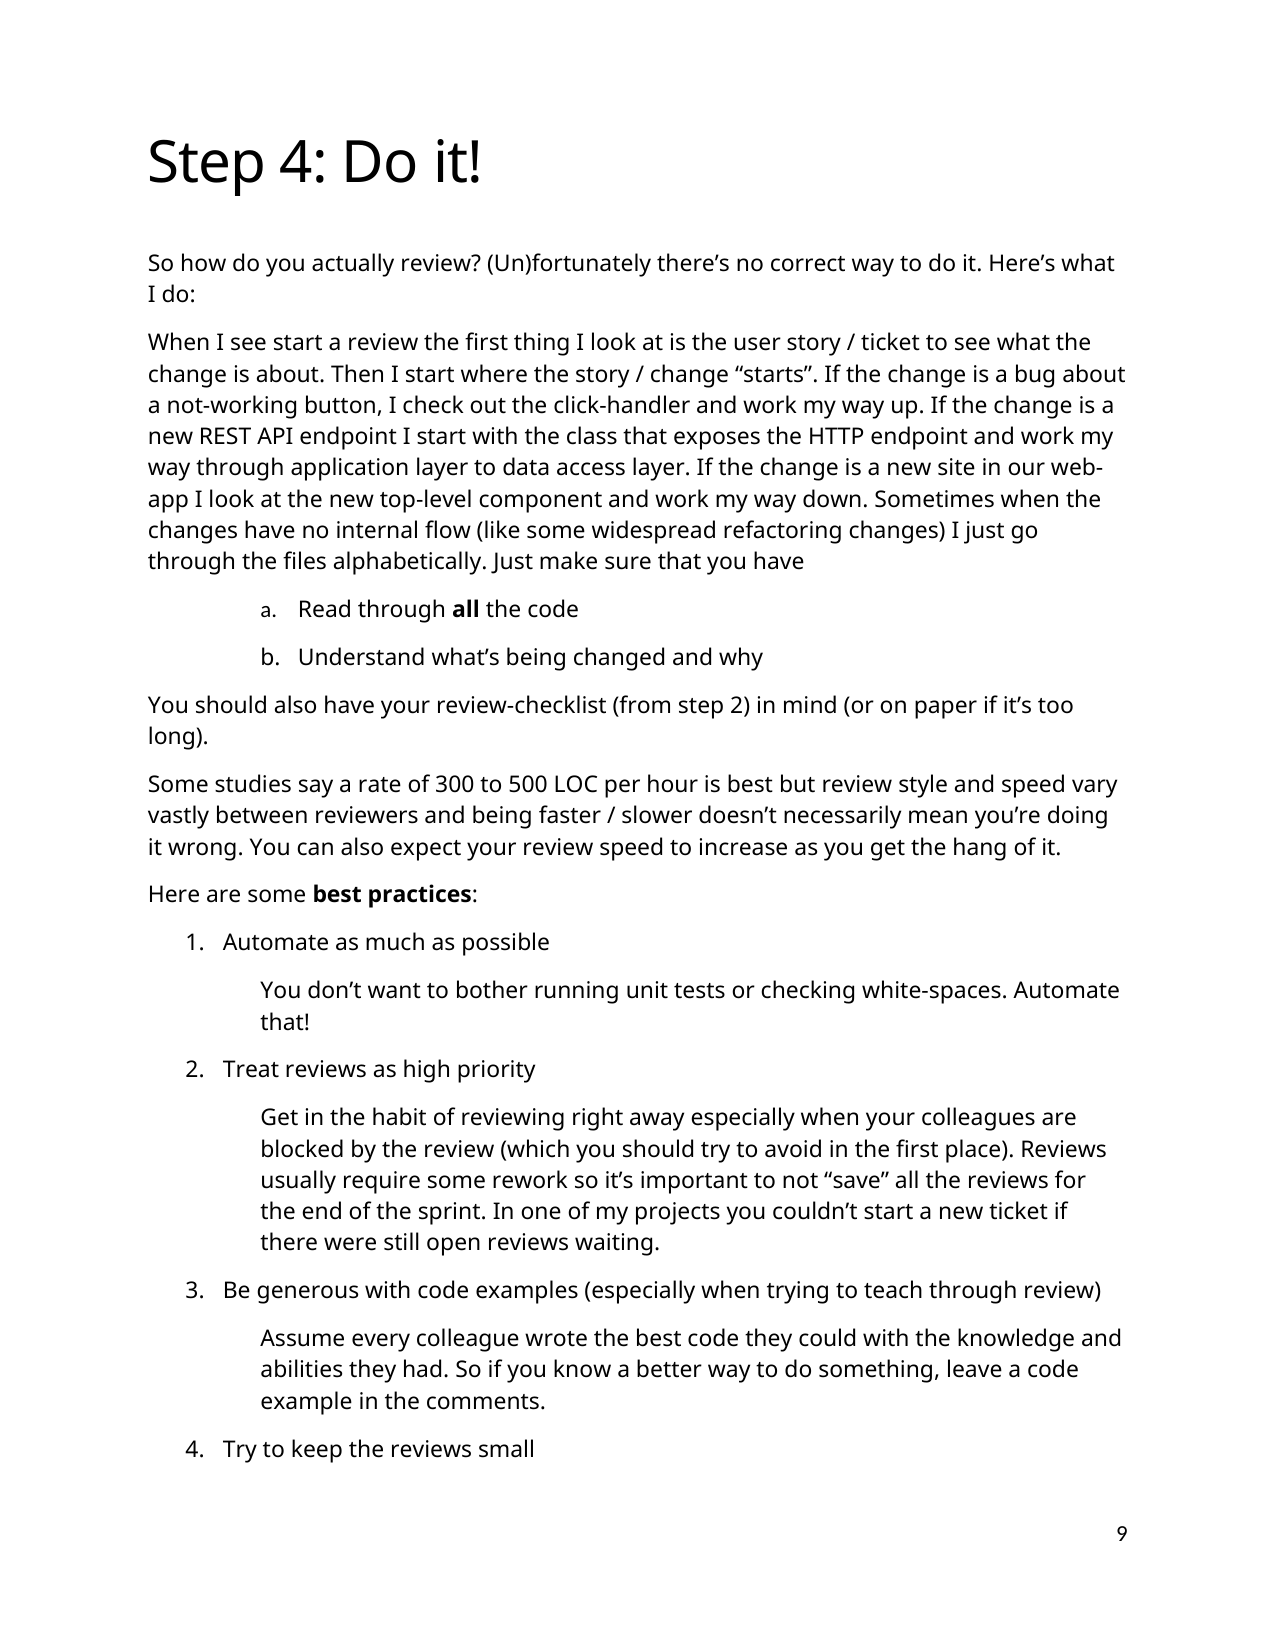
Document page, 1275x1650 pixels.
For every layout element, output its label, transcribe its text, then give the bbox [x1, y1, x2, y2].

list Be generous with code examples (especially when trying to teach through review) [185, 1274, 1127, 1305]
list Try to keep the reviews small [185, 1432, 1127, 1464]
title Step 4: Do it! [148, 120, 1127, 199]
text So how do you actually review? (Un)fortunately there’s no correct way to do it. Here’s what I do: [148, 247, 1127, 309]
text Get in the habit of reviewing right away especially when your colleagues are blocked by the review (which you should try to avoid in the first place). Reviews usually require some rework so it’s important to not “save” all the reviews for the end of the sprint. In one of my projects you couldn’t start a new ticket if there were still open reviews waiting. [260, 1101, 1127, 1257]
text Some studies say a rate of 300 to 500 LOC per hour is best but review style and speed vary vastly between reviewers and being faster / slower doesn’t necessarily mean you’re doing it wrong. You can also expect your review speed to increase as you get the hang of it. [148, 768, 1127, 862]
text Assume every colleague wrote the best code they could with the knowledge and abilities they had. So if you know a better way to do something, leave a code example in the comments. [260, 1322, 1127, 1416]
text When I see start a review the first thing I look at is the user story / ticket to see what the change is about. Then I start where the story / change “starts”. If the change is a bug about a not-working button, I check out the click-handler and work my way up. If the change is a new REST API endpoint I start with the class that exposes the HTTP endpoint and work my way through application layer to data access layer. If the change is a new site in our web-app I look at the new top-level component and work my way down. Sometimes when the changes have no internal flow (like some widespread refactoring changes) I just go through the files alphabetically. Just make sure that you have [148, 326, 1127, 576]
list Understand what’s being changed and why [260, 641, 1127, 672]
list Automate as much as possible [185, 926, 1127, 957]
text Here are some best practices: [148, 878, 1127, 909]
list Treat reviews as high priority [185, 1053, 1127, 1084]
list Read through all the code [260, 593, 1127, 624]
text You should also have your review-checklist (from step 2) in mind (or on paper if it’s too long). [148, 689, 1127, 751]
text You don’t want to bother running unit tests or checking white-spaces. Automate that! [260, 974, 1127, 1037]
